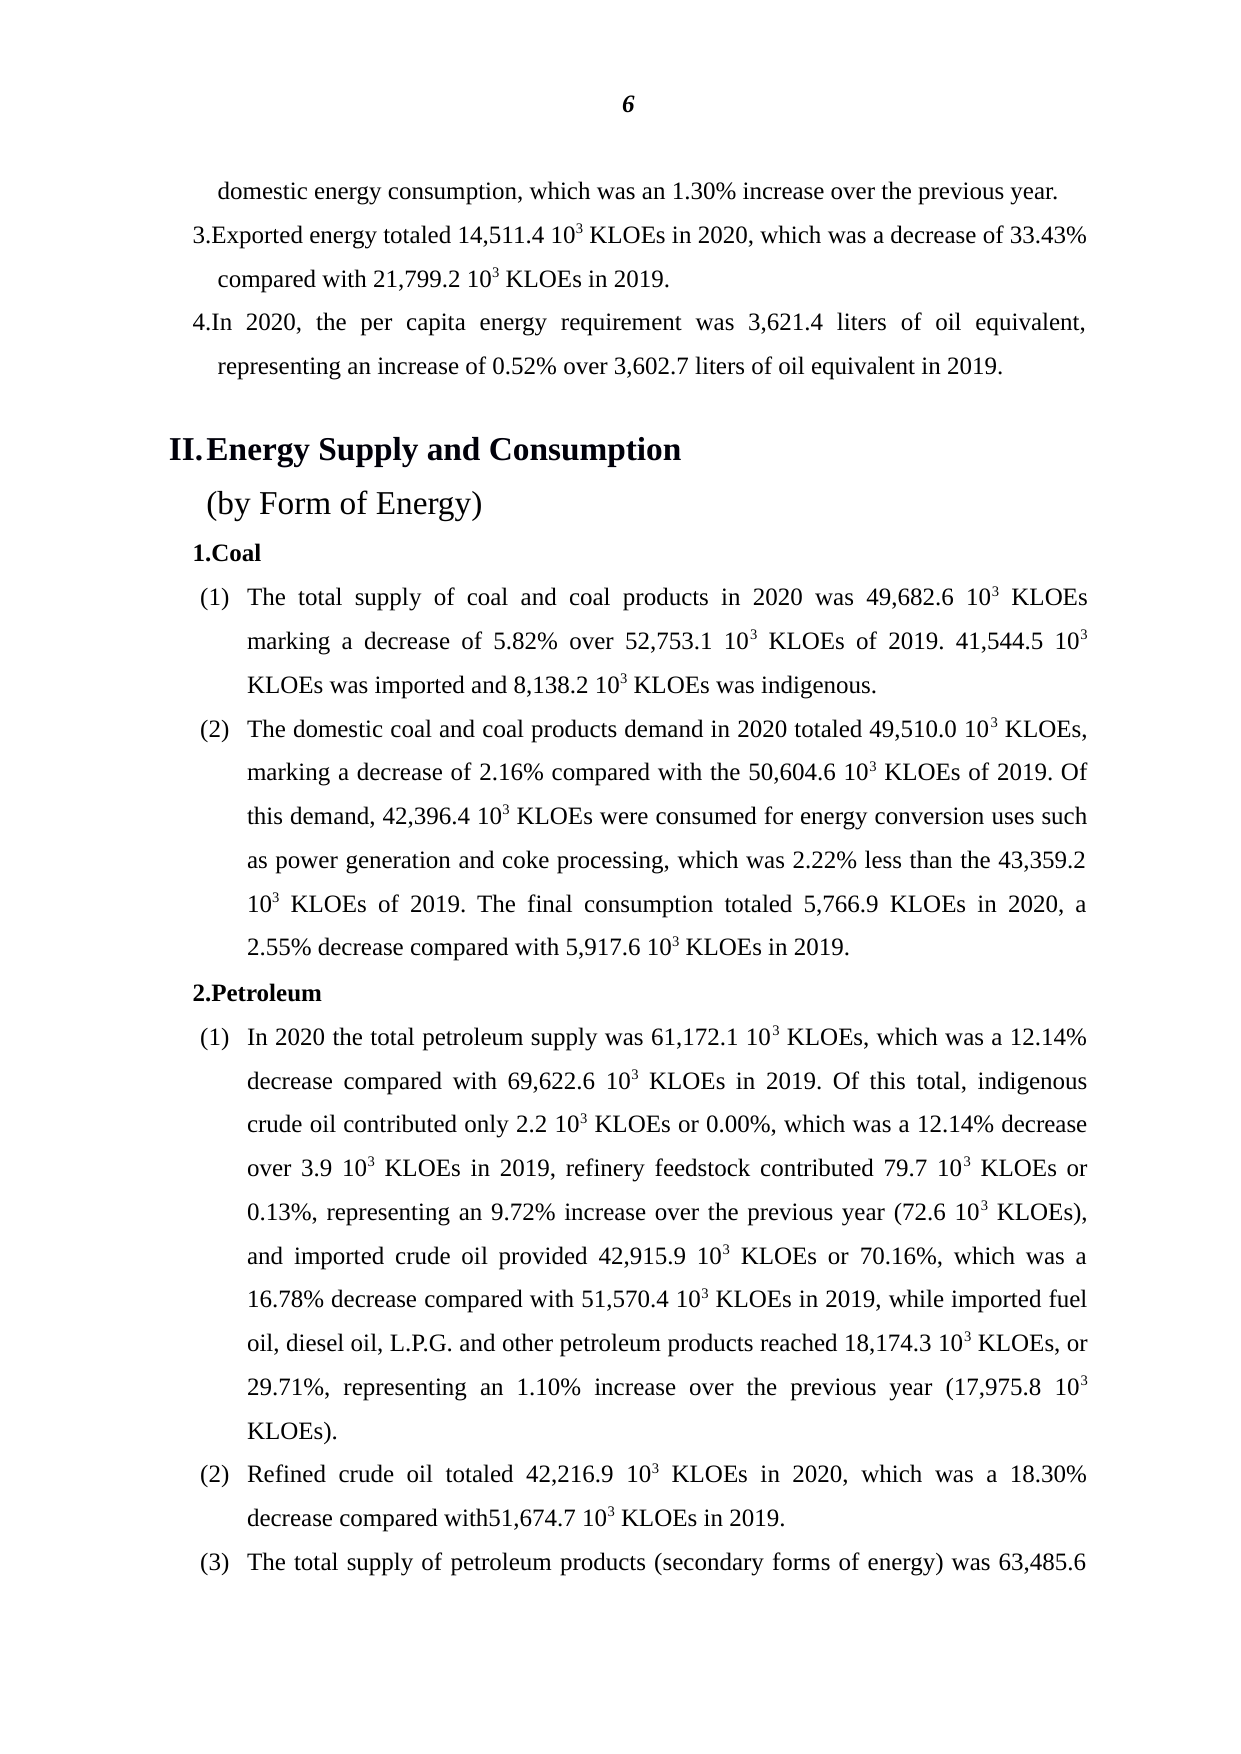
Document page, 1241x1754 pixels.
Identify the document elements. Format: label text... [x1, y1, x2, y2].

text 4.In 2020, the per capita energy requirement was 3,621.4 liters of oil equivalent, representing an increase of 0.52% over 3,602.7 liters of oil equivalent in 2019. [192, 296, 1087, 383]
list The domestic coal and coal products demand in 2020 totaled 49,510.0 103 KLOEs, marking a decrease of 2.16% compared with the 50,604.6 103 KLOEs of 2019. Of this demand, 42,396.4 103 KLOEs were consumed for energy conversion uses such as power generation and coke processing, which was 2.22% less than the 43,359.2 103 KLOEs of 2019. The final consumption totaled 5,766.9 KLOEs in 2020, a 2.55% decrease compared with 5,917.6 103 KLOEs in 2019. [200, 702, 1087, 964]
list Coal [192, 525, 1087, 571]
text domestic energy consumption, which was an 1.30% increase over the previous year. [192, 164, 1087, 208]
text 3.Exported energy totaled 14,511.4 103 KLOEs in 2020, which was a decrease of 33.43% compared with 21,799.2 103 KLOEs in 2019. [192, 208, 1087, 296]
subtitle Energy Supply and Consumption [169, 417, 1087, 471]
list The total supply of petroleum products (secondary forms of energy) was 63,485.6 [200, 1535, 1087, 1579]
text (by Form of Energy) [206, 471, 1087, 525]
list Petroleum [192, 964, 1087, 1010]
list Refined crude oil totaled 42,216.9 103 KLOEs in 2020, which was a 18.30% decrease compared with51,674.7 103 KLOEs in 2019. [200, 1448, 1087, 1535]
list In 2020 the total petroleum supply was 61,172.1 103 KLOEs, which was a 12.14% decrease compared with 69,622.6 103 KLOEs in 2019. Of this total, indigenous crude oil contributed only 2.2 103 KLOEs or 0.00%, which was a 12.14% decrease over 3.9 103 KLOEs in 2019, refinery feedstock contributed 79.7 103 KLOEs or 0.13%, representing an 9.72% increase over the previous year (72.6 103 KLOEs), and imported crude oil provided 42,915.9 103 KLOEs or 70.16%, which was a 16.78% decrease compared with 51,570.4 103 KLOEs in 2019, while imported fuel oil, diesel oil, L.P.G. and other petroleum products reached 18,174.3 103 KLOEs, or 29.71%, representing an 1.10% increase over the previous year (17,975.8 103 KLOEs). [200, 1010, 1087, 1448]
list The total supply of coal and coal products in 2020 was 49,682.6 103 KLOEs marking a decrease of 5.82% over 52,753.1 103 KLOEs of 2019. 41,544.5 103 KLOEs was imported and 8,138.2 103 KLOEs was indigenous. [200, 571, 1087, 702]
